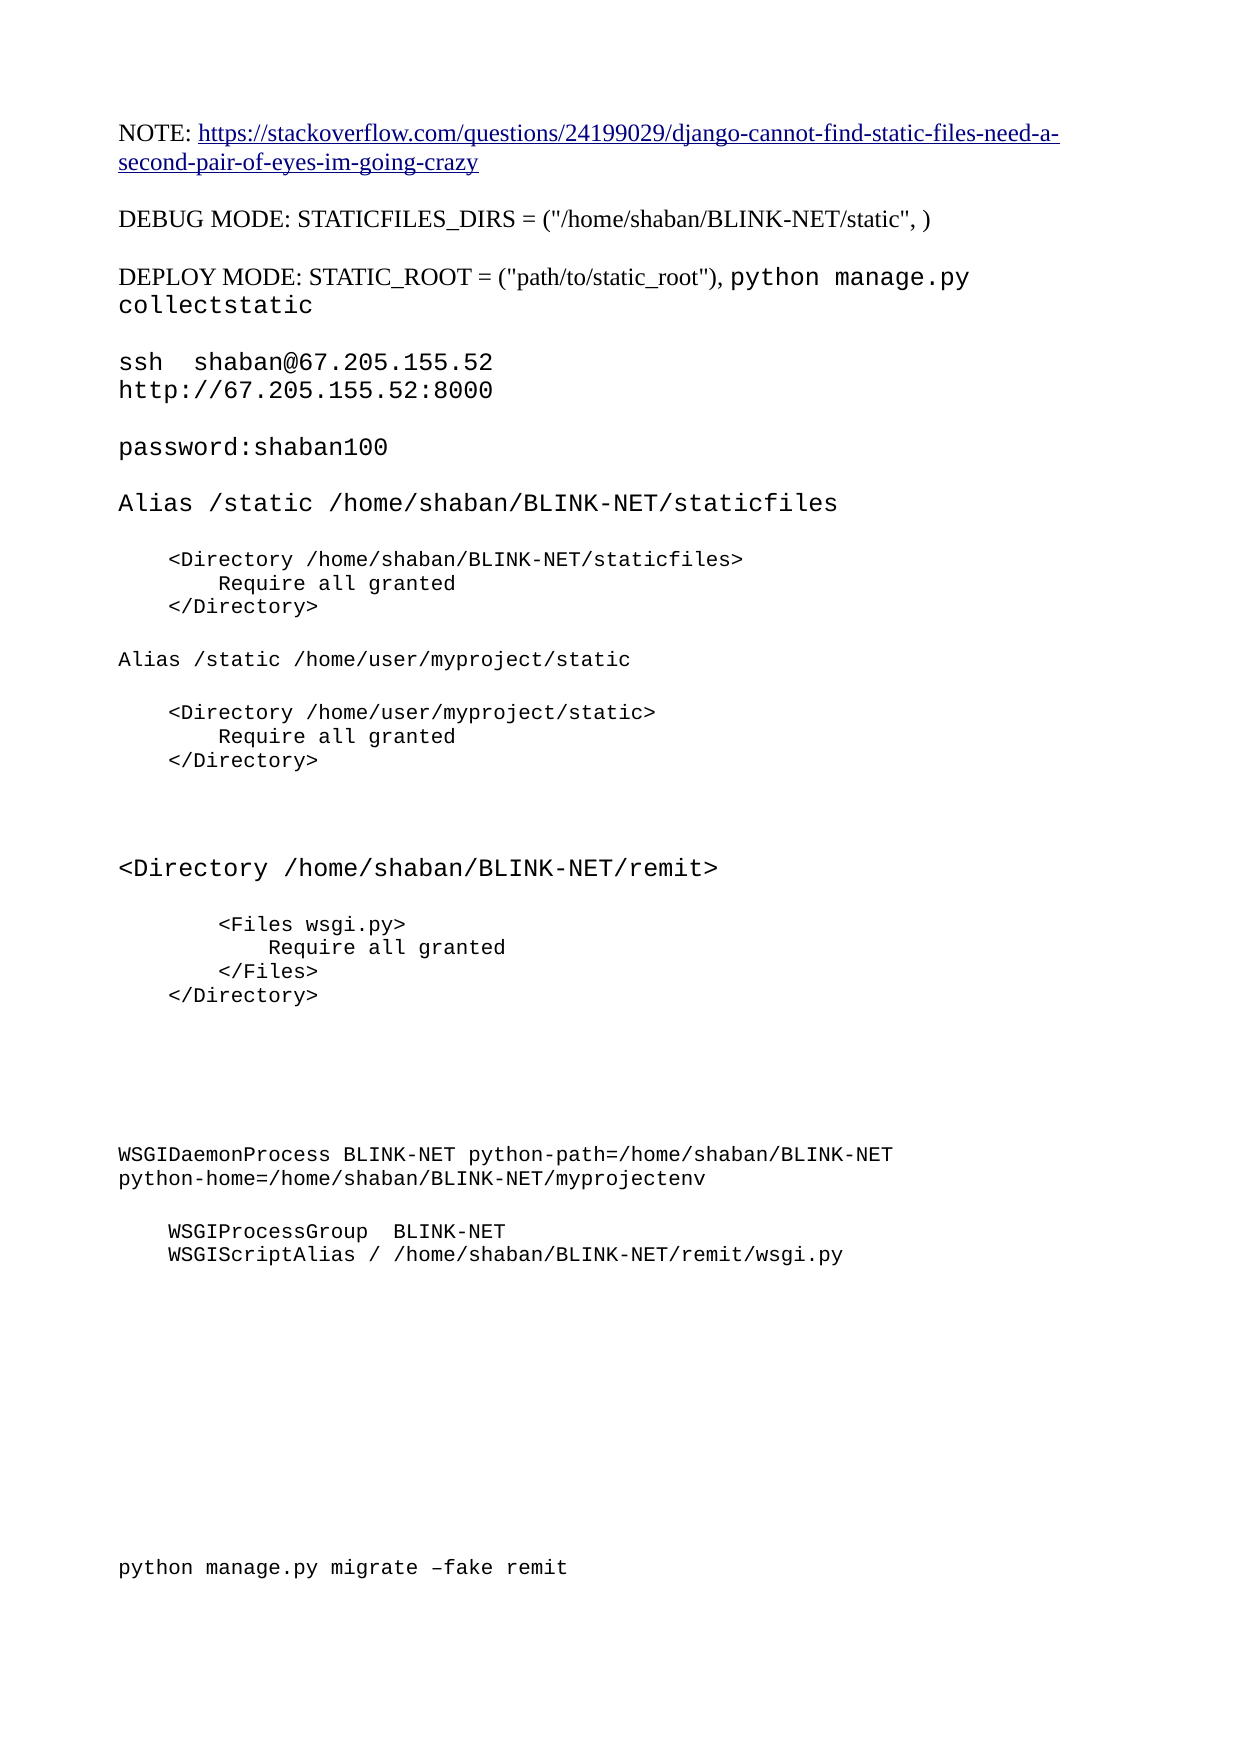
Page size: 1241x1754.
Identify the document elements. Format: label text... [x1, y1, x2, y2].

text Require all granted [118, 572, 1122, 596]
text NOTE: https://stackoverflow.com/questions/24199029/django-cannot-find-static-files-need-a-second-pair-of-eyes-im-going-crazy [118, 118, 1122, 176]
text <Directory /home/user/myproject/static> [118, 702, 1122, 726]
text <Files wsgi.py> [118, 914, 1122, 937]
text python manage.py migrate –fake remit [118, 1557, 1122, 1581]
text </Directory> [118, 750, 1122, 773]
text Require all granted [118, 726, 1122, 750]
text password:shaban100 [118, 434, 1122, 463]
text WSGIProcessGroup BLINK-NET [118, 1221, 1122, 1244]
text WSGIScriptAlias / /home/shaban/BLINK-NET/remit/wsgi.py [118, 1244, 1122, 1268]
text http://67.205.155.52:8000 [118, 378, 1122, 406]
text Alias /static /home/user/myproject/static [118, 649, 1122, 673]
text </Files> [118, 961, 1122, 985]
text ssh shaban@67.205.155.52 [118, 349, 1122, 378]
text <Directory /home/shaban/BLINK-NET/remit> [118, 856, 1122, 884]
text WSGIDaemonProcess BLINK-NET python-path=/home/shaban/BLINK-NET python-home=/home/shaban/BLINK-NET/myprojectenv [118, 1144, 1122, 1191]
text <Directory /home/shaban/BLINK-NET/staticfiles> [118, 549, 1122, 572]
text Require all granted [118, 937, 1122, 961]
text </Directory> [118, 985, 1122, 1008]
text DEBUG MODE: STATICFILES_DIRS = ("/home/shaban/BLINK-NET/static", ) [118, 204, 1122, 233]
text </Directory> [118, 596, 1122, 620]
text Alias /static /home/shaban/BLINK-NET/staticfiles [118, 491, 1122, 519]
text DEPLOY MODE: STATIC_ROOT = ("path/to/static_root"), python manage.py collectstatic [118, 262, 1122, 321]
